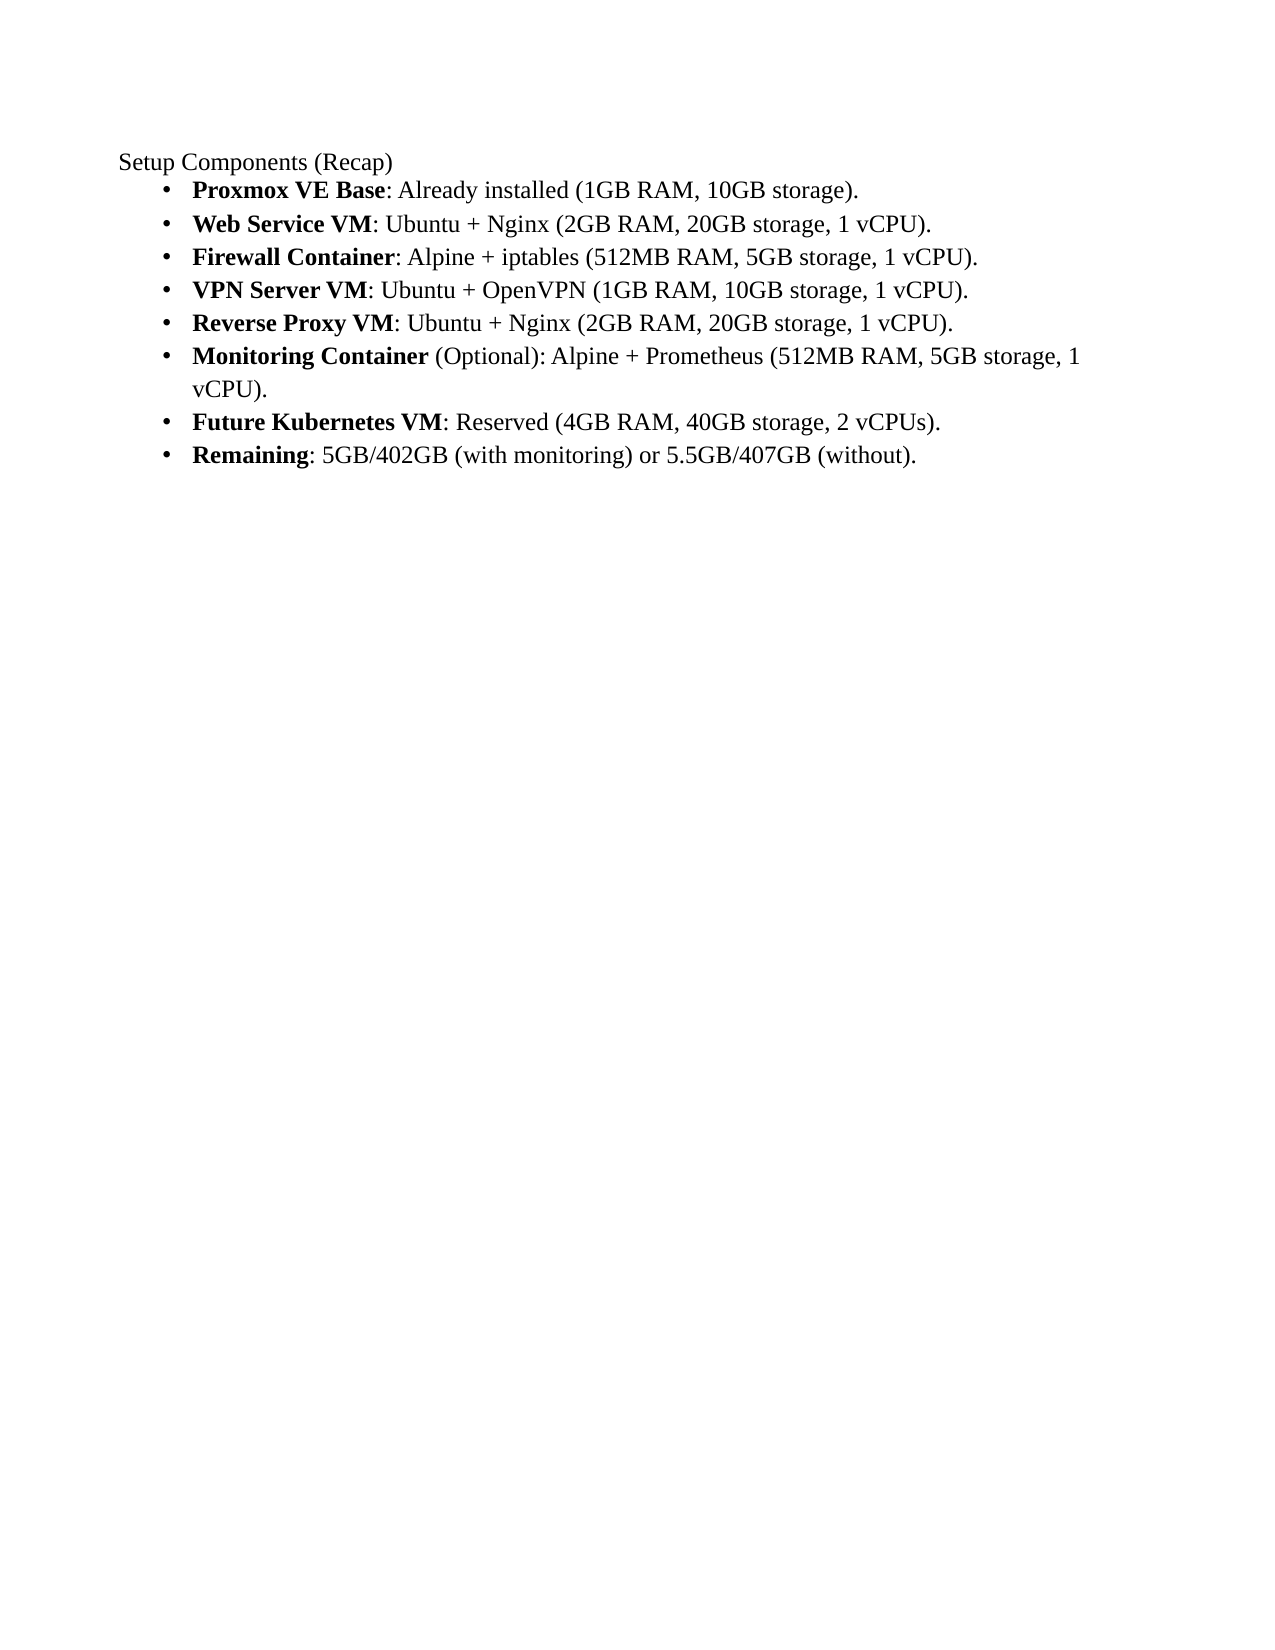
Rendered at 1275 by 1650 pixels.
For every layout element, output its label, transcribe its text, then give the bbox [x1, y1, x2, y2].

list Firewall Container: Alpine + iptables (512MB RAM, 5GB storage, 1 vCPU). [162, 242, 1157, 270]
list Reverse Proxy VM: Ubuntu + Nginx (2GB RAM, 20GB storage, 1 vCPU). [162, 308, 1157, 336]
list Remaining: 5GB/402GB (with monitoring) or 5.5GB/407GB (without). [162, 440, 1157, 468]
list Web Service VM: Ubuntu + Nginx (2GB RAM, 20GB storage, 1 vCPU). [162, 209, 1157, 237]
list Future Kubernetes VM: Reserved (4GB RAM, 40GB storage, 2 vCPUs). [162, 407, 1157, 436]
list Monitoring Container (Optional): Alpine + Prometheus (512MB RAM, 5GB storage, 1 vCPU). [162, 341, 1157, 402]
text Setup Components (Recap) [118, 118, 1157, 176]
list VPN Server VM: Ubuntu + OpenVPN (1GB RAM, 10GB storage, 1 vCPU). [162, 275, 1157, 303]
list Proxmox VE Base: Already installed (1GB RAM, 10GB storage). [162, 176, 1157, 204]
